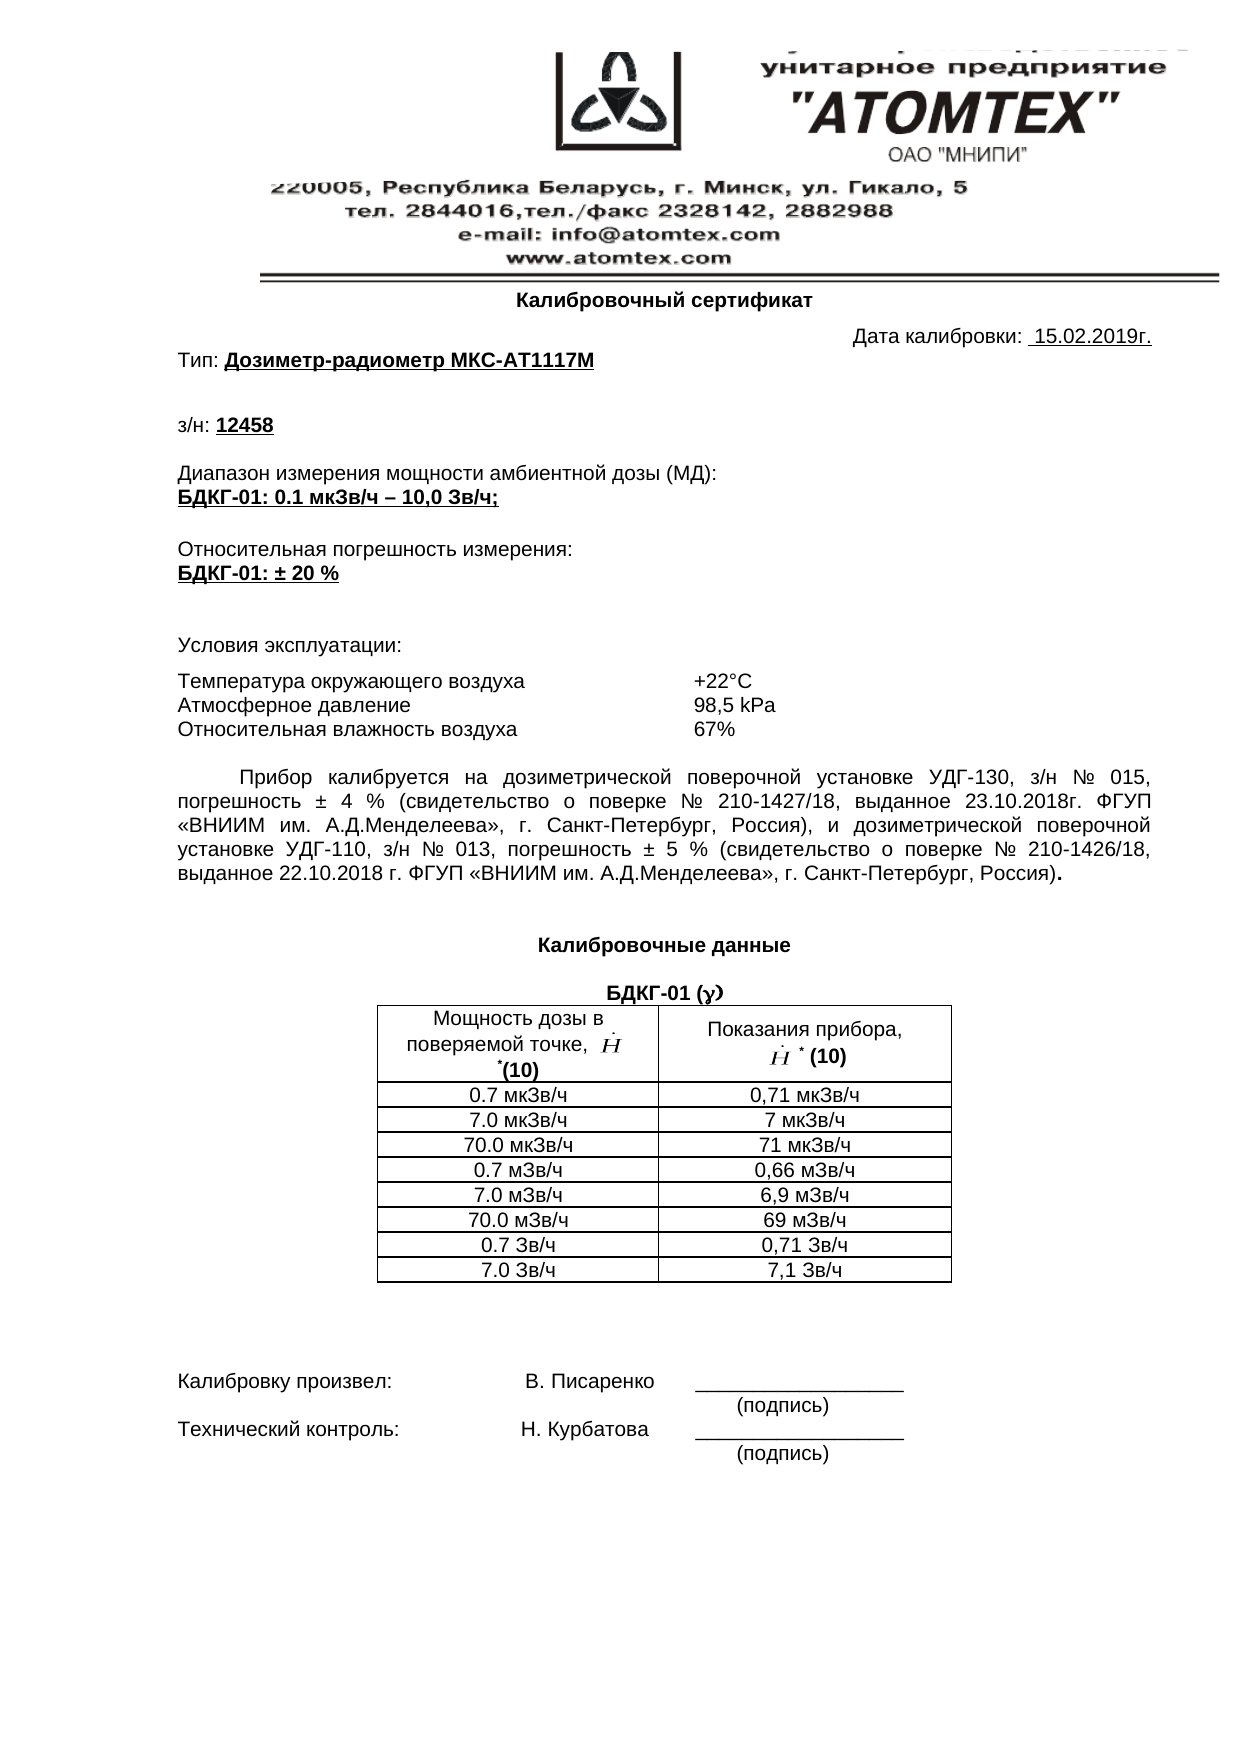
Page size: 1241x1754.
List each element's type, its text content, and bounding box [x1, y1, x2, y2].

table_cell 70.0 мкЗв/ч [378, 1133, 658, 1156]
text (подпись) [177, 1441, 1152, 1464]
table_cell 0,66 мЗв/ч [659, 1158, 951, 1181]
text Калибровку произвел: В. Писаренко __________________ [177, 1369, 1152, 1393]
text Тип: Дозиметр-радиометр МКС-AT1117М [177, 348, 1152, 372]
text БДКГ-01 () [177, 980, 1152, 1004]
table_cell 0,71 Зв/ч [659, 1233, 951, 1256]
text Дата калибровки: 15.02.2019г. [177, 324, 1152, 348]
table_cell 0,71 мкЗв/ч [659, 1083, 951, 1106]
text Калибровочные данные [177, 932, 1152, 956]
table_cell 7,1 Зв/ч [659, 1258, 951, 1281]
text Температура окружающего воздуха +22°C [177, 669, 1152, 693]
table_cell 7.0 мЗв/ч [378, 1183, 658, 1206]
text Атмосферное давление 98,5 kPa [177, 693, 1152, 717]
table_cell 0.7 Зв/ч [378, 1233, 658, 1256]
text Технический контроль: Н. Курбатова __________________ [177, 1417, 1152, 1441]
table_cell 69 мЗв/ч [659, 1208, 951, 1231]
text Относительная влажность воздуха 67% [177, 717, 1152, 741]
text Прибор калибруется на дозиметрической поверочной установке УДГ-130, з/н № 015, погрешность ± 4 % (свидетельство о поверке № 210-1427/18, выданное 23.10.2018г. ФГУП «ВНИИМ им. А.Д.Менделеева», г. Санкт-Петербург, Россия), и дозиметрической поверочной установке УДГ-110, з/н № 013, погрешность ± 5 % (свидетельство о поверке № 210-1426/18, выданное 22.10.2018 г. ФГУП «ВНИИМ им. А.Д.Менделеева», г. Санкт-Петербург, Россия). [177, 765, 1152, 884]
table_cell 7 мкЗв/ч [659, 1108, 951, 1131]
table_header Мощность дозы в поверяемой точке, *(10) [378, 1006, 658, 1081]
text з/н: 12458 [177, 413, 1152, 437]
text Калибровочный сертификат [177, 240, 1152, 312]
text БДКГ-01: ± 20 % [177, 561, 1152, 585]
text Диапазон измерения мощности амбиентной дозы (МД): [177, 461, 1152, 484]
table_cell 71 мкЗв/ч [659, 1133, 951, 1156]
table_cell 7.0 Зв/ч [378, 1258, 658, 1281]
text Относительная погрeшность измерения: [177, 537, 1152, 561]
text БДКГ-01: 0.1 мкЗв/ч – 10,0 Зв/ч; [177, 484, 1152, 508]
table_cell 6,9 мЗв/ч [659, 1183, 951, 1206]
text Условия эксплуатации: [177, 633, 1152, 657]
table_header Показания прибора, * (10) [659, 1006, 951, 1081]
table_cell 70.0 мЗв/ч [378, 1208, 658, 1231]
text (подпись) [177, 1393, 1152, 1417]
table_cell 0.7 мЗв/ч [378, 1158, 658, 1181]
table_cell 0.7 мкЗв/ч [378, 1083, 658, 1106]
table_cell 7.0 мкЗв/ч [378, 1108, 658, 1131]
